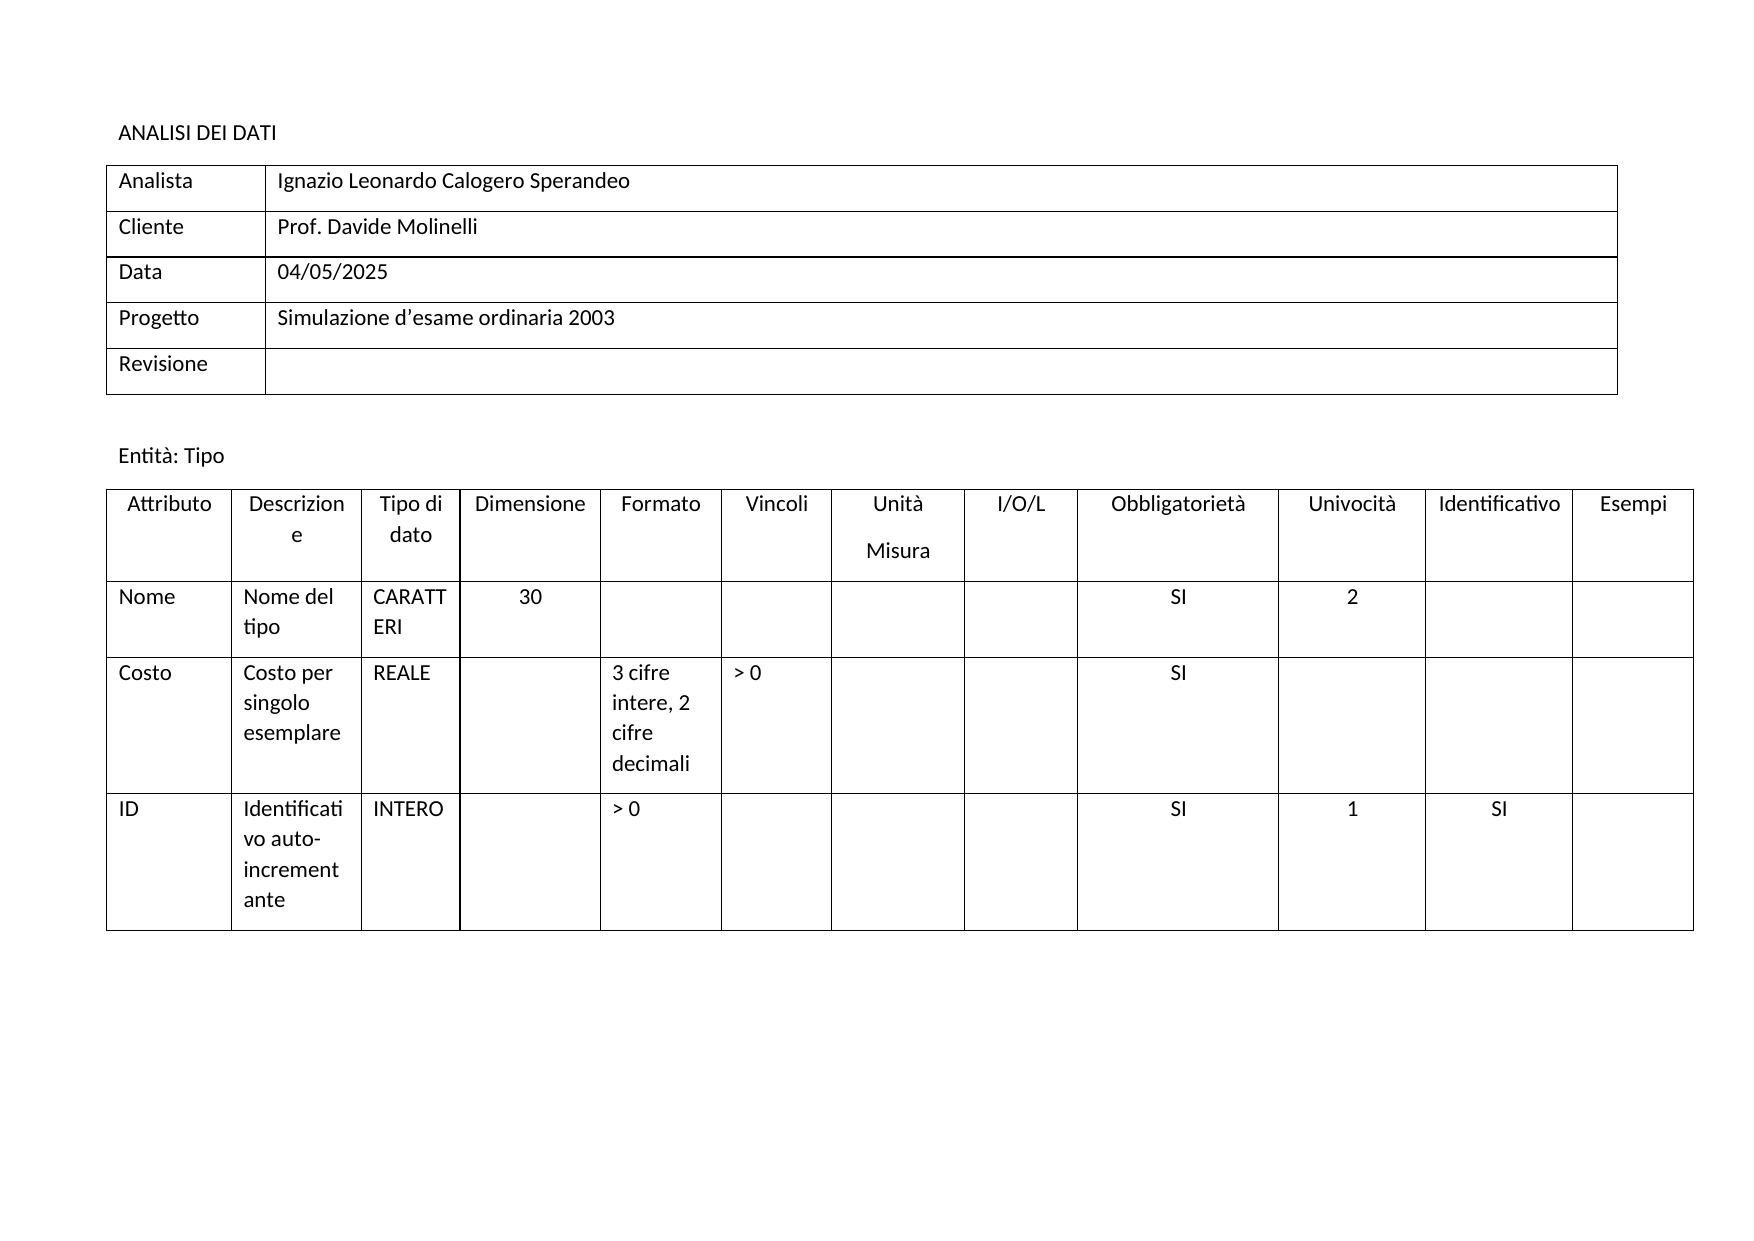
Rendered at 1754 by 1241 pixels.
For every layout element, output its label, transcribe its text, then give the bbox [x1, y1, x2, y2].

table_cell REALE [362, 658, 459, 793]
table_header Vincoli [722, 490, 831, 581]
table_cell [601, 582, 721, 657]
table_cell SI [1078, 794, 1278, 930]
table_cell [1426, 658, 1572, 793]
table_cell 04/05/2025 [266, 258, 1617, 302]
text Entità: Tipo [118, 442, 1606, 469]
table_cell [1573, 658, 1693, 793]
table_cell CARATTERI [362, 582, 459, 657]
table_header Attributo [107, 490, 231, 581]
table_cell Prof. Davide Molinelli [266, 212, 1617, 256]
table_cell Data [107, 258, 265, 302]
table_cell Identificativo auto-incrementante [232, 794, 361, 930]
table_cell [832, 658, 964, 793]
table_header Obbligatorietà [1078, 490, 1278, 581]
table_cell Costo [107, 658, 231, 793]
table_cell > 0 [601, 794, 721, 930]
table_cell Cliente [107, 212, 265, 256]
table_header Identificativo [1426, 490, 1572, 581]
table_cell [1573, 582, 1693, 657]
table_header Descrizione [232, 490, 361, 581]
table_header Unità Misura [832, 490, 964, 581]
table_cell [722, 794, 831, 930]
table_cell [965, 582, 1077, 657]
table_cell [1279, 658, 1425, 793]
table_header Dimensione [461, 490, 600, 581]
table_cell Nome del tipo [232, 582, 361, 657]
table_header Ignazio Leonardo Calogero Sperandeo [266, 166, 1617, 211]
table_cell [965, 794, 1077, 930]
table_cell 1 [1279, 794, 1425, 930]
table_cell ID [107, 794, 231, 930]
table_cell SI [1078, 658, 1278, 793]
text ANALISI DEI DATI [118, 118, 1606, 146]
table_cell SI [1078, 582, 1278, 657]
table_header Univocità [1279, 490, 1425, 581]
table_cell INTERO [362, 794, 459, 930]
table_cell [461, 794, 600, 930]
table_cell [832, 794, 964, 930]
table_cell [832, 582, 964, 657]
table_cell [1426, 582, 1572, 657]
table_header Analista [107, 166, 265, 211]
table_cell 30 [461, 582, 600, 657]
table_cell Progetto [107, 303, 265, 348]
table_cell Revisione [107, 349, 265, 394]
table_cell 2 [1279, 582, 1425, 657]
table_cell Nome [107, 582, 231, 657]
table_cell Simulazione d’esame ordinaria 2003 [266, 303, 1617, 348]
table_cell Costo per singolo esemplare [232, 658, 361, 793]
table_header Tipo di dato [362, 490, 459, 581]
table_header Esempi [1573, 490, 1693, 581]
table_cell [1573, 794, 1693, 930]
table_cell SI [1426, 794, 1572, 930]
table_cell 3 cifre intere, 2 cifre decimali [601, 658, 721, 793]
table_cell [266, 349, 1617, 394]
table_header I/O/L [965, 490, 1077, 581]
table_cell [965, 658, 1077, 793]
table_cell [461, 658, 600, 793]
table_cell [722, 582, 831, 657]
table_header Formato [601, 490, 721, 581]
table_cell > 0 [722, 658, 831, 793]
